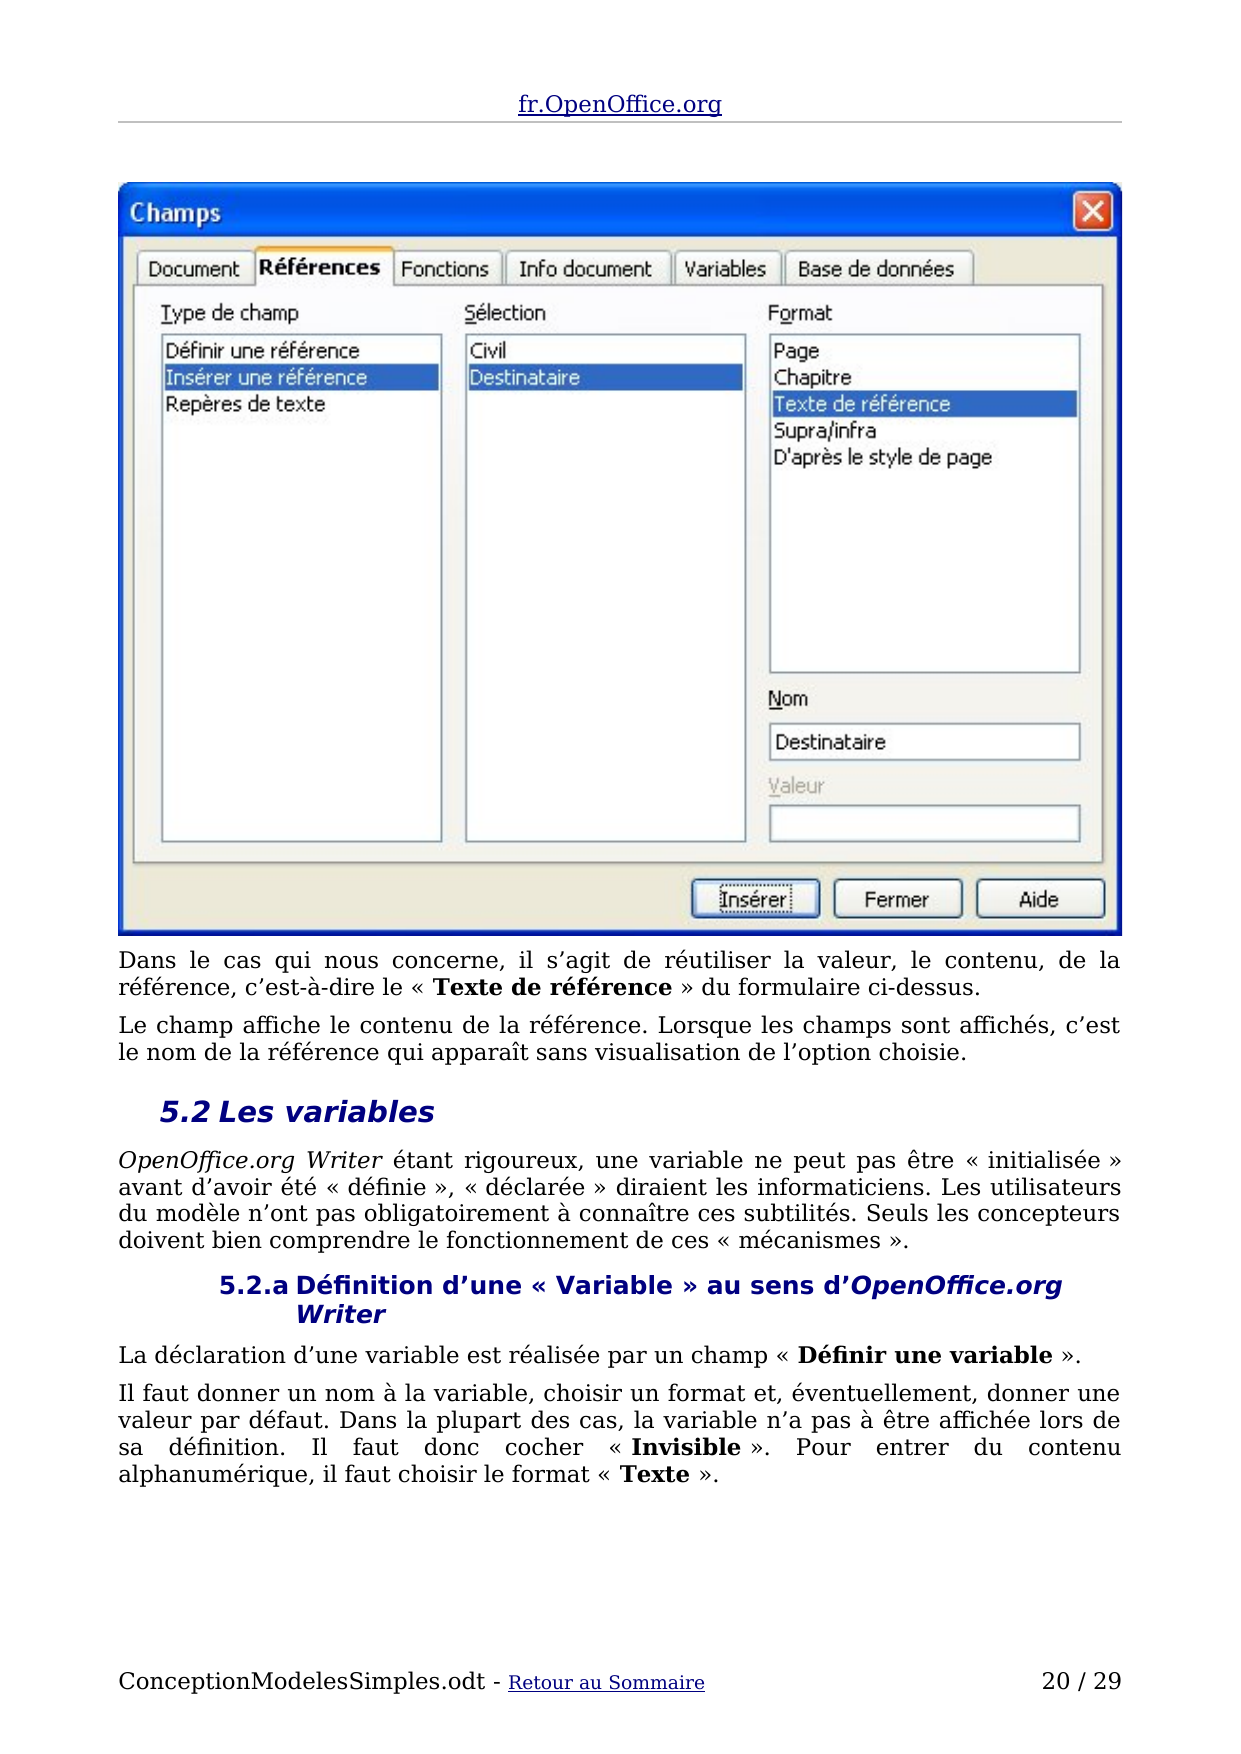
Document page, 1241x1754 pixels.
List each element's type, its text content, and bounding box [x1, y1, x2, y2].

picture [118, 182, 1123, 936]
text Le champ affiche le contenu de la référence. Lorsque les champs sont affichés, c’est le nom de la référence qui apparaît sans visualisation de l’option choisie. [118, 1013, 1122, 1066]
text La déclaration d’une variable est réalisée par un champ « Définir une variable ». [118, 1342, 1122, 1368]
text OpenOffice.org Writer étant rigoureux, une variable ne peut pas être « initialisée » avant d’avoir été « définie », « déclarée » diraient les informaticiens. Les utilisateurs du modèle n’ont pas obligatoirement à connaître ces subtilités. Seuls les concepteurs doivent bien comprendre le fonctionnement de ces « mécanismes ». [118, 1147, 1122, 1254]
text Dans le cas qui nous concerne, il s’agit de réutiliser la valeur, le contenu, de la référence, c’est-à-dire le « Texte de référence » du formulaire ci-dessus. [118, 947, 1122, 1001]
subtitle Les variables [159, 1095, 1122, 1129]
text Il faut donner un nom à la variable, choisir un format et, éventuellement, donner une valeur par défaut. Dans la plupart des cas, la variable n’a pas à être affichée lors de sa définition. Il faut donc cocher « Invisible ». Pour entrer du contenu alphanumérique, il faut choisir le format « Texte ». [118, 1380, 1122, 1488]
subtitle Définition d’une « Variable » au sens d’OpenOffice.org Writer [218, 1271, 1122, 1330]
